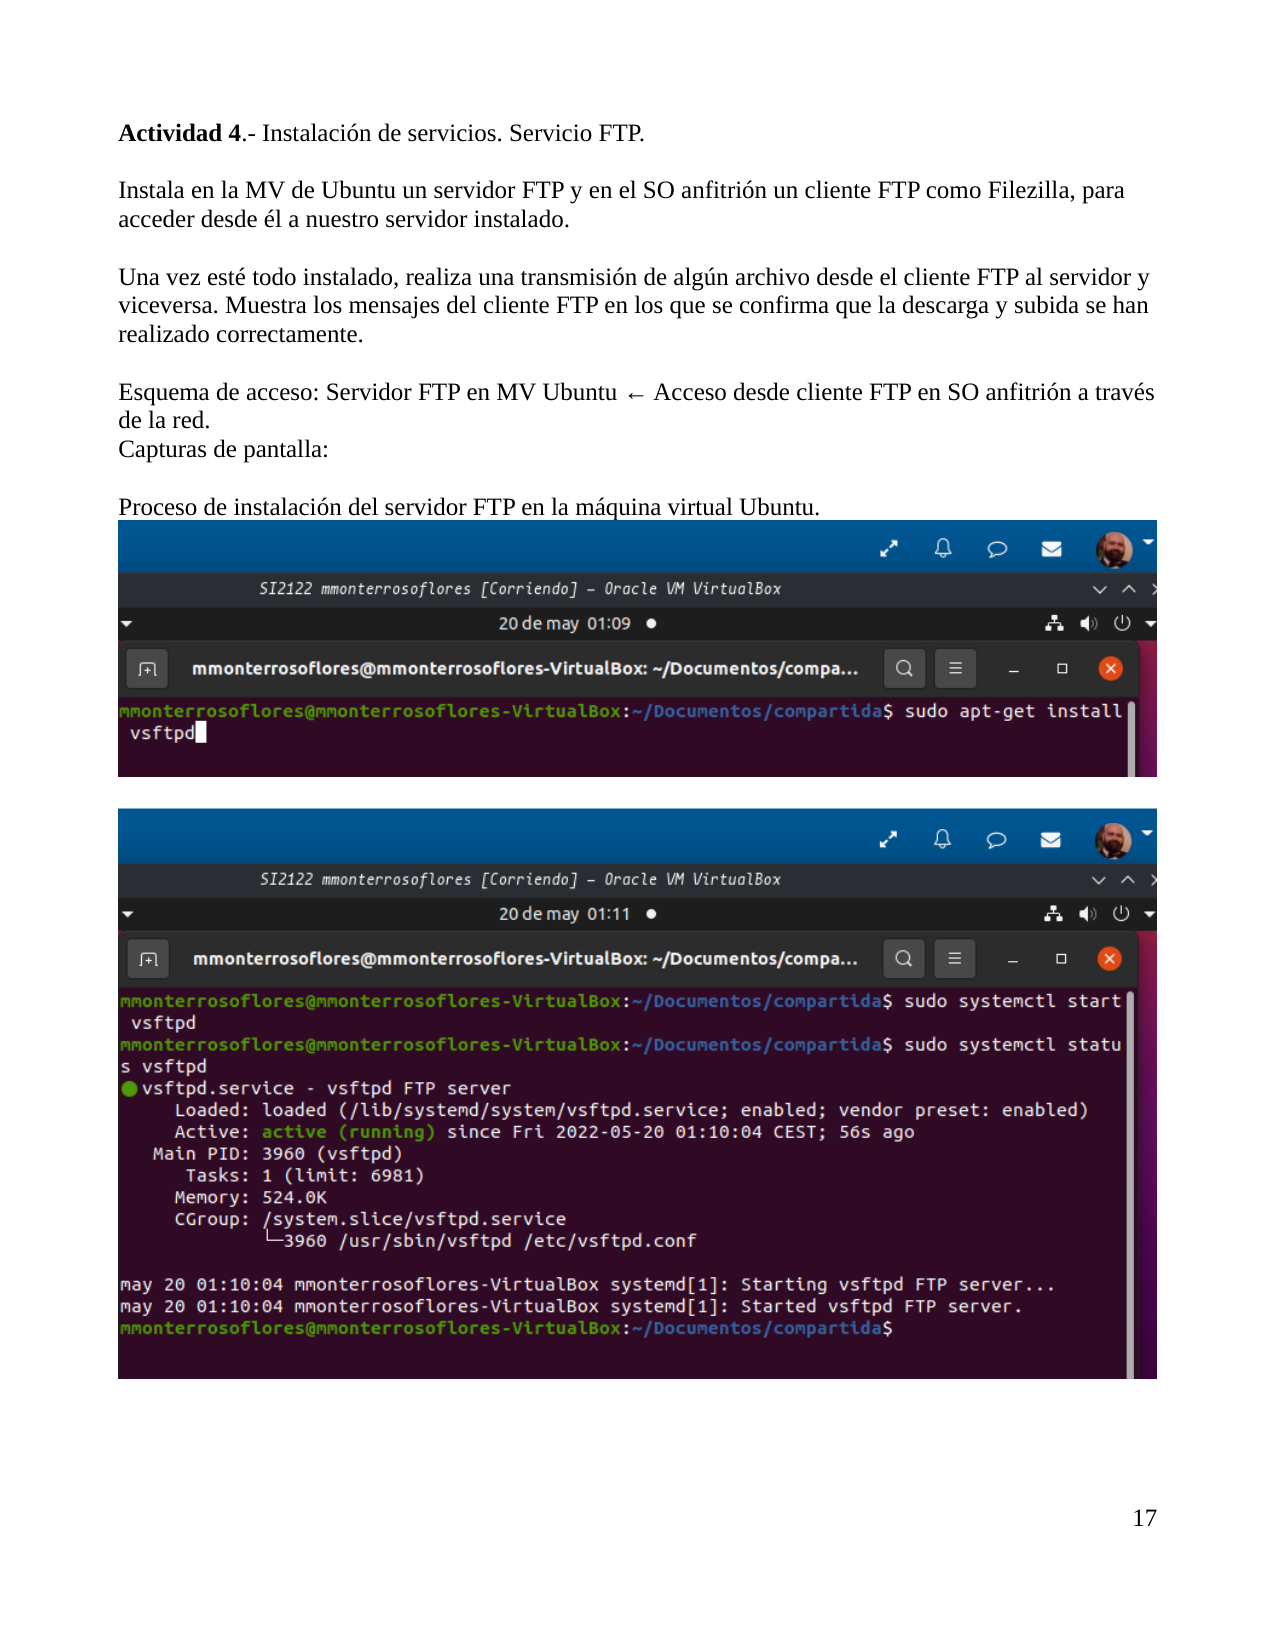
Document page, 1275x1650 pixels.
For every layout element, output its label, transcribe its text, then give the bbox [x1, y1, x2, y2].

text Esquema de acceso: Servidor FTP en MV Ubuntu ← Acceso desde cliente FTP en SO anfitrión a través de la red. [118, 377, 1157, 434]
picture [118, 805, 1157, 1379]
text Proceso de instalación del servidor FTP en la máquina virtual Ubuntu. [118, 492, 1157, 520]
table_header [118, 777, 1157, 805]
picture [118, 520, 1157, 777]
table_cell [118, 1379, 1157, 1407]
text Una vez esté todo instalado, realiza una transmisión de algún archivo desde el cliente FTP al servidor y viceversa. Muestra los mensajes del cliente FTP en los que se confirma que la descarga y subida se han realizado correctamente. [118, 262, 1157, 348]
text Capturas de pantalla: [118, 434, 1157, 463]
text Instala en la MV de Ubuntu un servidor FTP y en el SO anfitrión un cliente FTP como Filezilla, para acceder desde él a nuestro servidor instalado. [118, 176, 1157, 233]
text Actividad 4.- Instalación de servicios. Servicio FTP. [118, 118, 1157, 147]
